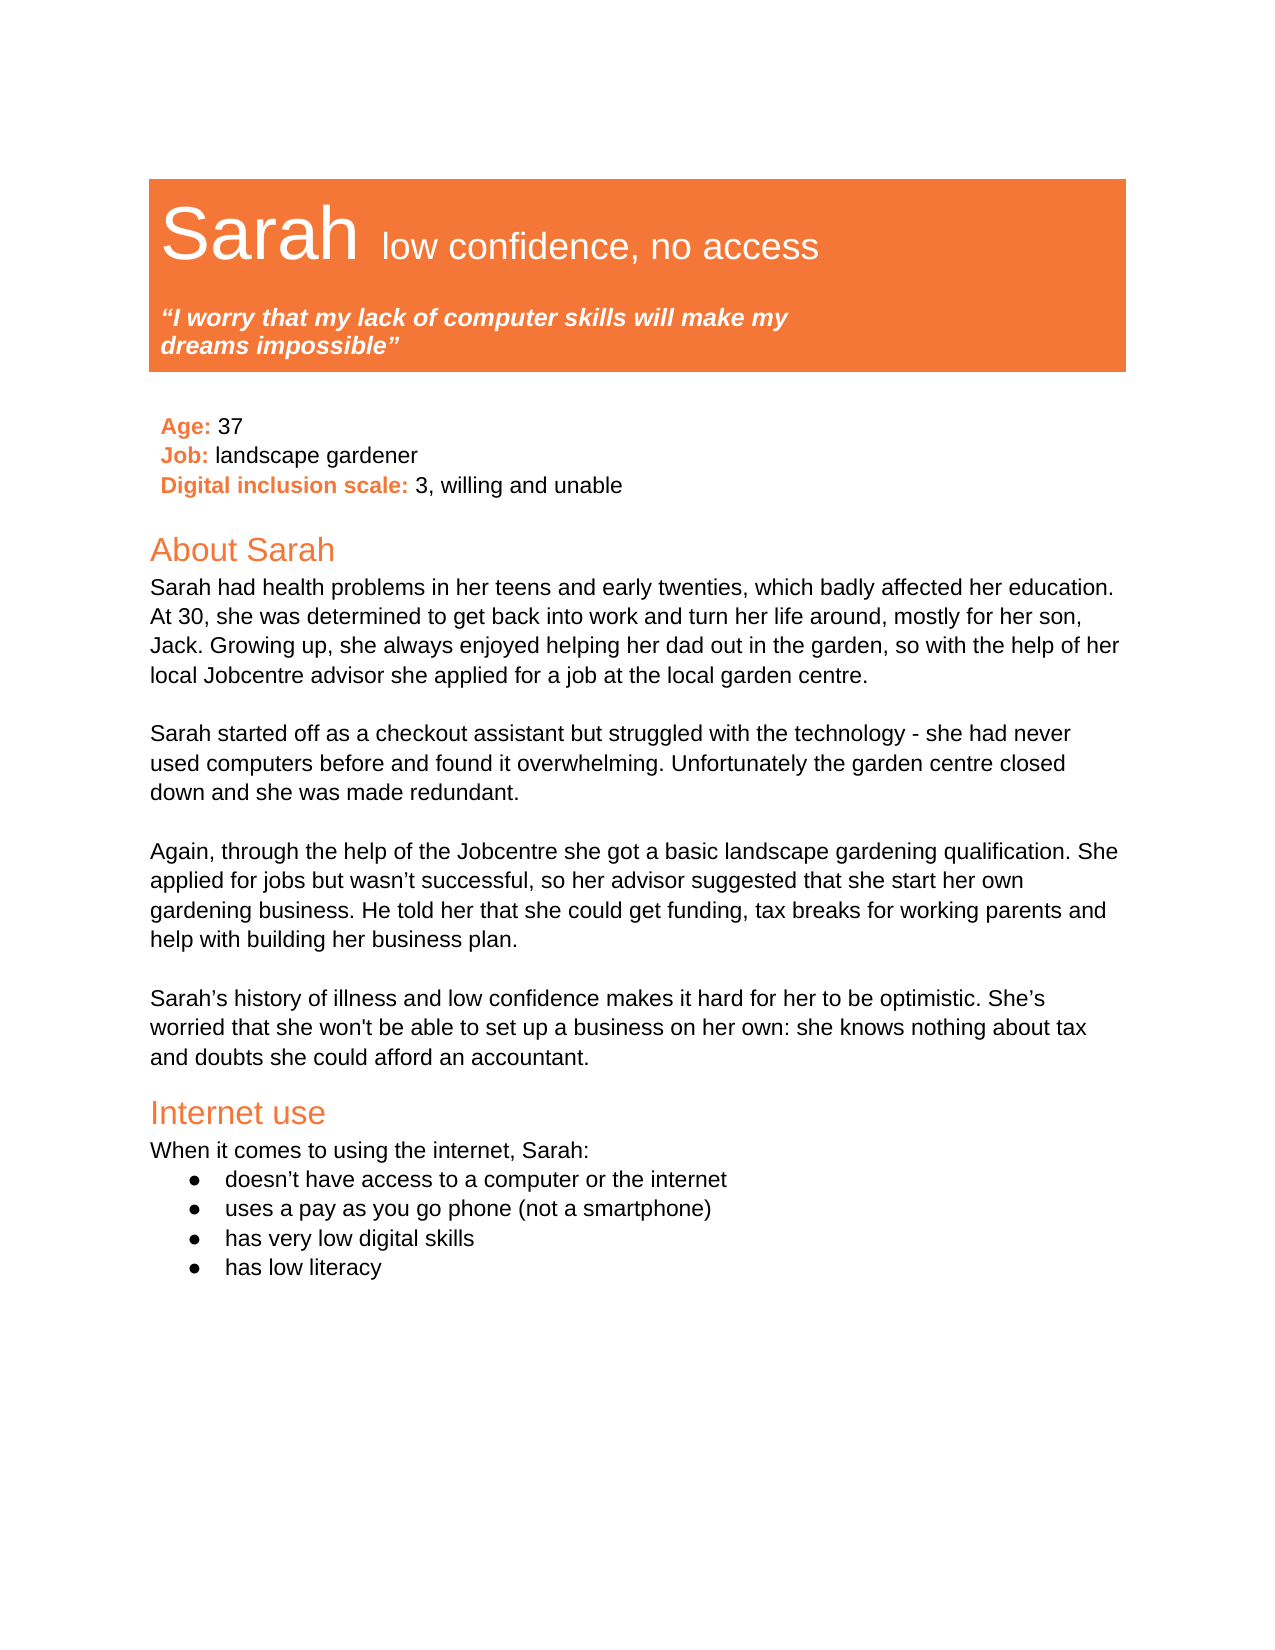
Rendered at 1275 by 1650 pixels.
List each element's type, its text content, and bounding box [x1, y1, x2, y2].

text Again, through the help of the Jobcentre she got a basic landscape gardening qualification. She applied for jobs but wasn’t successful, so her advisor suggested that she start her own gardening business. He told her that she could get funding, tax breaks for working parents and help with building her business plan. [150, 839, 1125, 952]
table_header Age: 37 Job: landscape gardener Digital inclusion scale: 3, willing and unable [151, 403, 886, 508]
table_header [889, 403, 1124, 508]
text Sarah had health problems in her teens and early twenties, which badly affected her education. At 30, she was determined to get back into work and turn her life around, mostly for her son, Jack. Growing up, she always enjoyed helping her dad out in the garden, so with the help of her local Jobcentre advisor she applied for a job at the local garden centre. [150, 574, 1125, 688]
subtitle Internet use [150, 1094, 1125, 1132]
list doesn’t have access to a computer or the internet [187, 1167, 1125, 1192]
list uses a pay as you go phone (not a smartphone) [187, 1196, 1125, 1222]
text Sarah’s history of illness and low confidence makes it hard for her to be optimistic. She’s worried that she won't be able to set up a business on her own: she knows nothing about tax and doubts she could afford an accountant. [150, 986, 1125, 1070]
list has low literacy [187, 1255, 1125, 1280]
table_header [887, 181, 1124, 370]
table_header Sarah low confidence, no access “I worry that my lack of computer skills will make my dreams impossible” [151, 181, 885, 370]
text When it comes to using the internet, Sarah: [150, 1137, 1125, 1163]
list has very low digital skills [187, 1225, 1125, 1251]
subtitle About Sarah [150, 531, 1125, 569]
text Sarah started off as a checkout assistant but struggled with the technology - she had never used computers before and found it overwhelming. Unfortunately the garden centre closed down and she was made redundant. [150, 721, 1125, 806]
